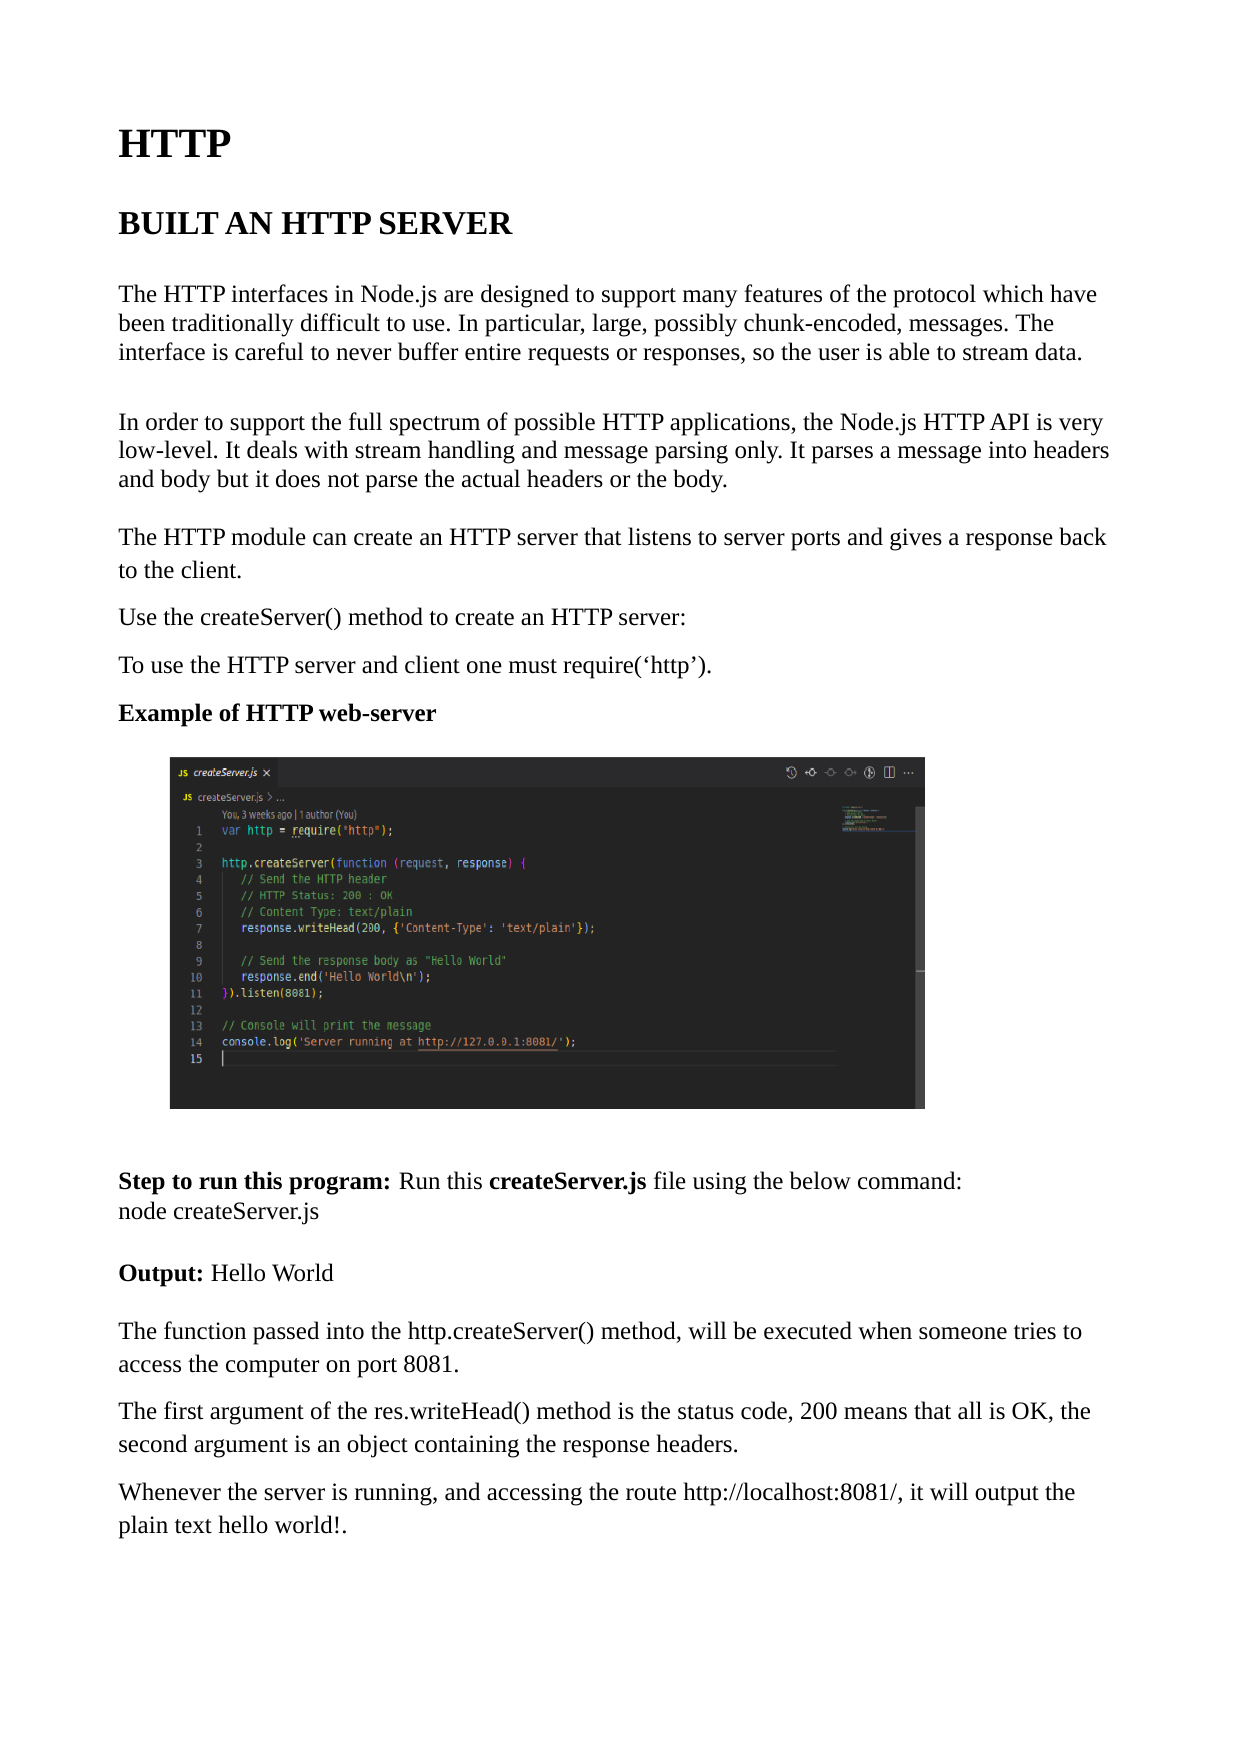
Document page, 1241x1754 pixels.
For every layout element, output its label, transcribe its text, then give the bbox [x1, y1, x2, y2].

subtitle HTTP [118, 118, 1122, 166]
text Whenever the server is running, and accessing the route http://localhost:8081/, it will output the plain text hello world!. [118, 1477, 1122, 1539]
subtitle The HTTP interfaces in Node.js are designed to support many features of the protocol which have been traditionally difficult to use. In particular, large, possibly chunk-encoded, messages. The interface is careful to never buffer entire requests or responses, so the user is able to stream data. [118, 279, 1122, 366]
text The first argument of the res.writeHead() method is the status code, 200 means that all is OK, the second argument is an object containing the response headers. [118, 1396, 1122, 1458]
text Output: Hello World [118, 1258, 1122, 1287]
text To use the HTTP server and client one must require(‘http’). [118, 650, 1122, 679]
text node createServer.js [118, 1196, 1122, 1225]
picture [169, 757, 925, 1109]
text Example of HTTP web-server [118, 698, 1122, 726]
text In order to support the full spectrum of possible HTTP applications, the Node.js HTTP API is very low-level. It deals with stream handling and message parsing only. It parses a message into headers and body but it does not parse the actual headers or the body. [118, 407, 1122, 493]
text The HTTP module can create an HTTP server that listens to server ports and gives a response back to the client. [118, 522, 1122, 584]
subtitle BUILT AN HTTP SERVER [118, 203, 1122, 242]
text The function passed into the http.createServer() method, will be executed when someone tries to access the computer on port 8081. [118, 1316, 1122, 1378]
text Step to run this program: Run this createServer.js file using the below command: [118, 1162, 1122, 1196]
text Use the createServer() method to create an HTTP server: [118, 602, 1122, 631]
